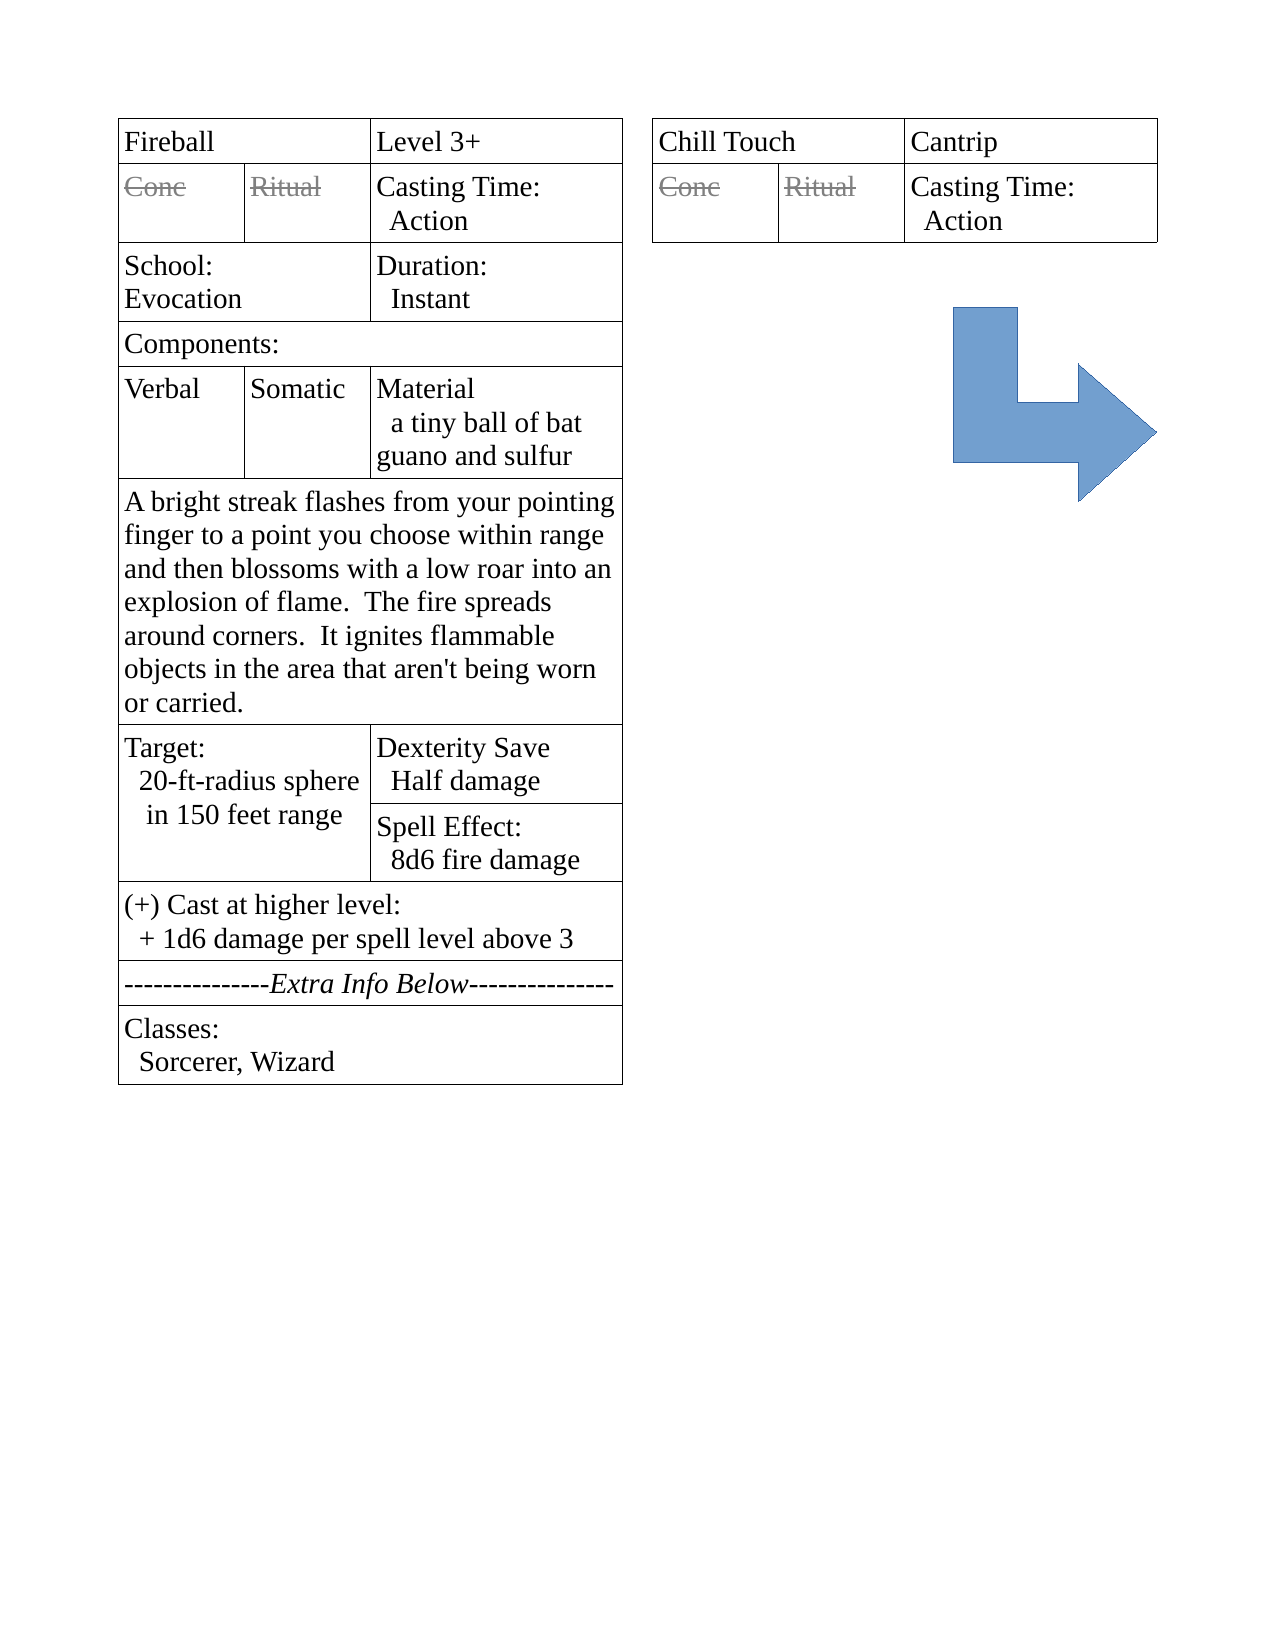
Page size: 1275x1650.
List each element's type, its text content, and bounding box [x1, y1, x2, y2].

table_cell Spell Effect: 8d6 fire damage [371, 804, 622, 881]
table_cell Verbal [119, 367, 244, 478]
table_cell Components: [119, 322, 622, 366]
table_cell Ritual [245, 164, 370, 242]
table_cell Casting Time: Action [371, 164, 622, 242]
table_cell Casting Time: Action [905, 164, 1157, 242]
table_cell Classes: Sorcerer, Wizard [119, 1006, 622, 1084]
table_header Cantrip [905, 119, 1157, 163]
table_header Fireball [119, 119, 370, 163]
table_cell Dexterity Save Half damage [371, 725, 622, 803]
table_header Chill Touch [653, 119, 904, 163]
table_cell Conc [119, 164, 244, 242]
table_cell Material a tiny ball of bat guano and sulfur [371, 367, 622, 478]
table_cell School: Evocation [119, 243, 370, 321]
table_cell Somatic [245, 367, 370, 478]
table_cell Duration: Instant [371, 243, 622, 321]
table_cell A bright streak flashes from your pointing finger to a point you choose within range and then blossoms with a low roar into an explosion of flame. The fire spreads around corners. It ignites flammable objects in the area that aren't being worn or carried. [119, 479, 622, 724]
table_cell Ritual [779, 164, 904, 242]
table_cell Target: 20-ft-radius sphere in 150 feet range [119, 725, 370, 881]
table_cell (+) Cast at higher level: + 1d6 damage per spell level above 3 [119, 882, 622, 960]
table_header Level 3+ [371, 119, 622, 163]
table_cell Conc [653, 164, 778, 242]
table_cell ---------------Extra Info Below--------------- [119, 961, 622, 1005]
